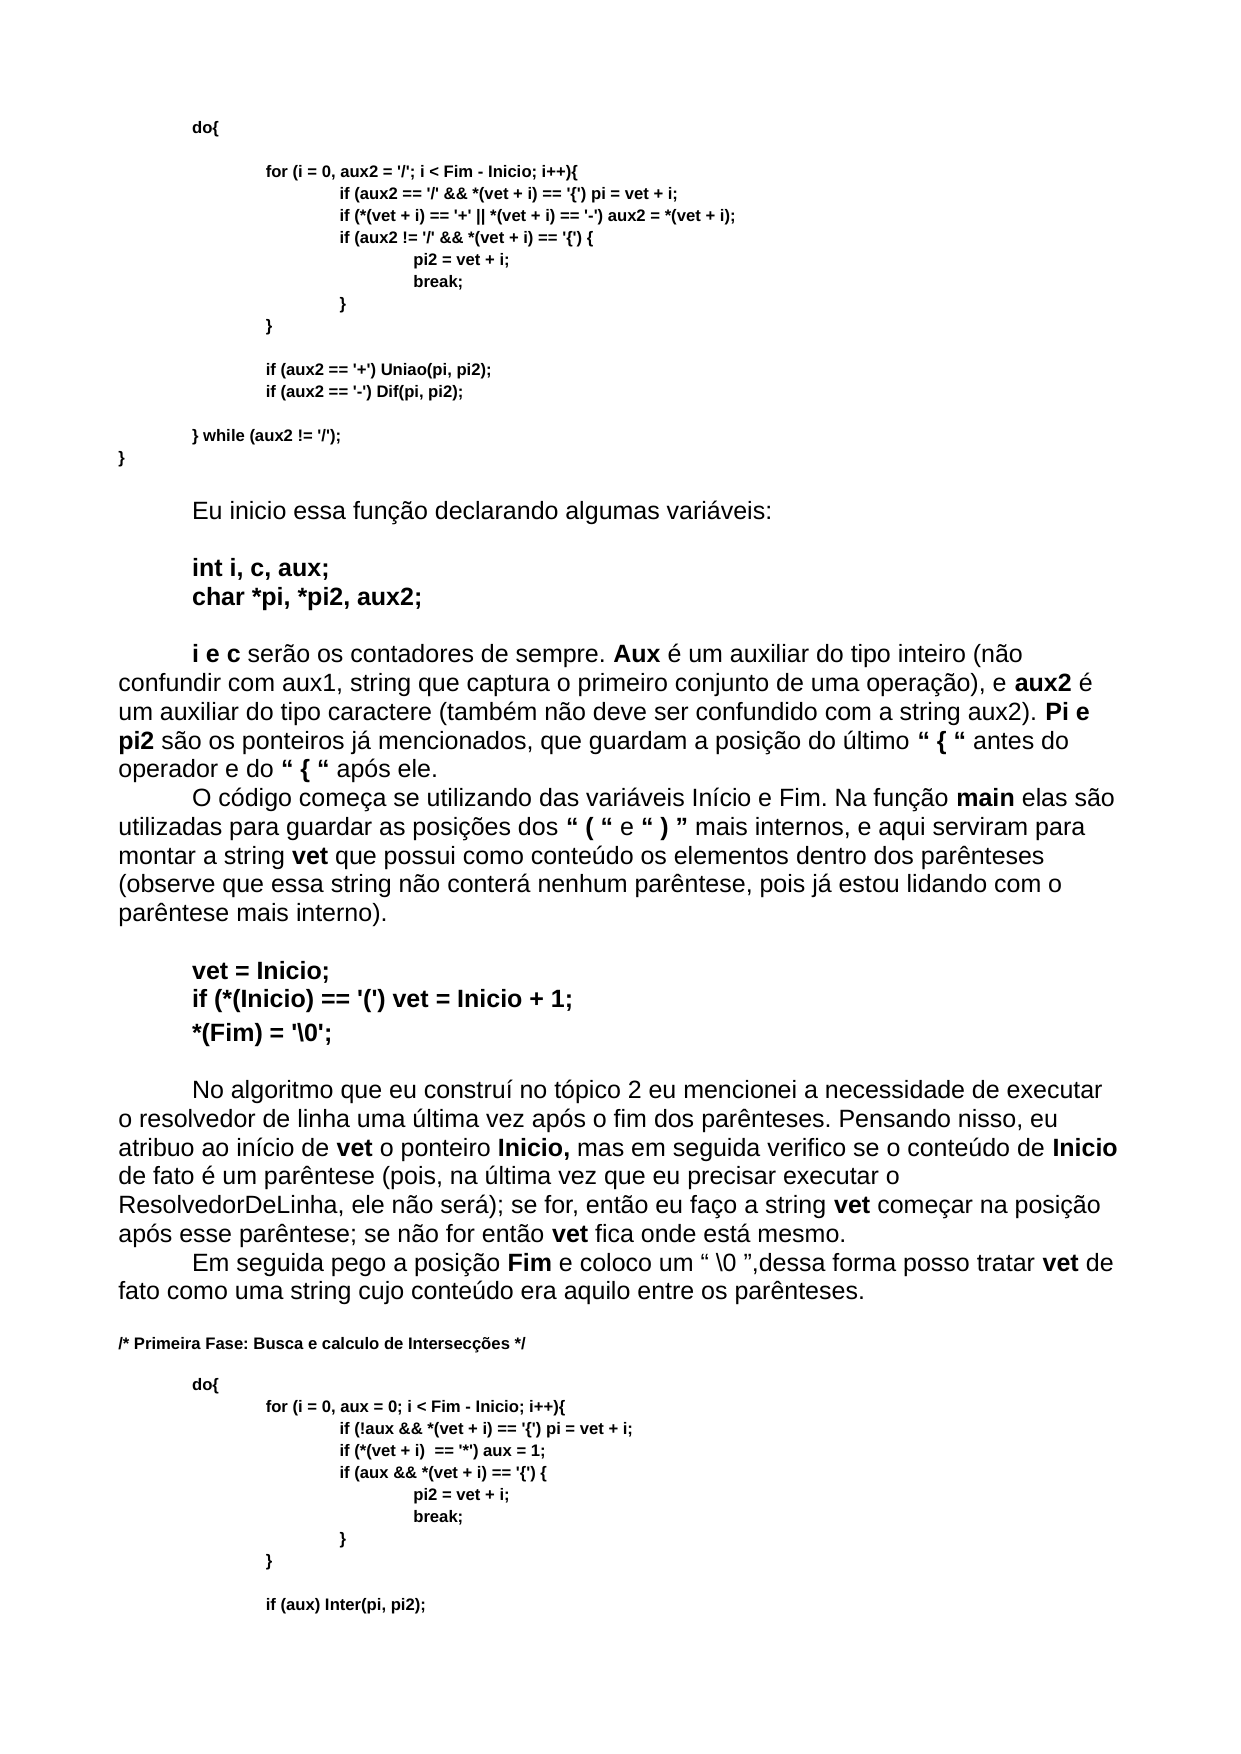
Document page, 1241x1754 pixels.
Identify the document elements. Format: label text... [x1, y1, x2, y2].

text pi2 = vet + i; [118, 250, 1122, 269]
text if (aux2 == '+') Uniao(pi, pi2); [118, 360, 1122, 379]
text } [118, 1529, 1122, 1548]
text Em seguida pego a posição Fim e coloco um “ \0 ”,dessa forma posso tratar vet de fato como uma string cujo conteúdo era aquilo entre os parênteses. [118, 1247, 1122, 1305]
text for (i = 0, aux = 0; i < Fim - Inicio; i++){ [118, 1397, 1122, 1416]
text /* Primeira Fase: Busca e calculo de Intersecções */ [118, 1334, 1122, 1353]
text if (*(vet + i) == '+' || *(vet + i) == '-') aux2 = *(vet + i); [118, 206, 1122, 225]
text if (*(Inicio) == '(') vet = Inicio + 1; [118, 984, 1122, 1013]
text if (aux && *(vet + i) == '{') { [118, 1463, 1122, 1482]
text pi2 = vet + i; [118, 1485, 1122, 1504]
text if (*(vet + i) == '*') aux = 1; [118, 1441, 1122, 1460]
text int i, c, aux; [118, 553, 1122, 582]
text vet = Inicio; [118, 956, 1122, 984]
text } [118, 1551, 1122, 1570]
text i e c serão os contadores de sempre. Aux é um auxiliar do tipo inteiro (não confundir com aux1, string que captura o primeiro conjunto de uma operação), e aux2 é um auxiliar do tipo caractere (também não deve ser confundido com a string aux2). Pi e pi2 são os ponteiros já mencionados, que guardam a posição do último “ { “ antes do operador e do “ { “ após ele. [118, 639, 1122, 783]
text do{ [118, 118, 1122, 137]
text if (!aux && *(vet + i) == '{') pi = vet + i; [118, 1419, 1122, 1438]
text char *pi, *pi2, aux2; [118, 582, 1122, 611]
text Eu inicio essa função declarando algumas variáveis: [118, 496, 1122, 524]
text do{ [118, 1375, 1122, 1394]
text if (aux2 == '/' && *(vet + i) == '{') pi = vet + i; [118, 184, 1122, 203]
text } [118, 316, 1122, 335]
text for (i = 0, aux2 = '/'; i < Fim - Inicio; i++){ [118, 162, 1122, 181]
text if (aux) Inter(pi, pi2); [118, 1595, 1122, 1614]
text if (aux2 != '/' && *(vet + i) == '{') { [118, 228, 1122, 247]
text break; [118, 1507, 1122, 1526]
text No algoritmo que eu construí no tópico 2 eu mencionei a necessidade de executar o resolvedor de linha uma última vez após o fim dos parênteses. Pensando nisso, eu atribuo ao início de vet o ponteiro Inicio, mas em seguida verifico se o conteúdo de Inicio de fato é um parêntese (pois, na última vez que eu precisar executar o ResolvedorDeLinha, ele não será); se for, então eu faço a string vet começar na posição após esse parêntese; se não for então vet fica onde está mesmo. [118, 1075, 1122, 1247]
text O código começa se utilizando das variáveis Início e Fim. Na função main elas são utilizadas para guardar as posições dos “ ( “ e “ ) ” mais internos, e aqui serviram para montar a string vet que possui como conteúdo os elementos dentro dos parênteses (observe que essa string não conterá nenhum parêntese, pois já estou lidando com o parêntese mais interno). [118, 783, 1122, 927]
text } while (aux2 != '/'); [118, 426, 1122, 445]
text } [118, 294, 1122, 313]
text break; [118, 272, 1122, 291]
text if (aux2 == '-') Dif(pi, pi2); [118, 382, 1122, 401]
text } [118, 448, 1122, 467]
text *(Fim) = '\0'; [118, 1017, 1122, 1046]
